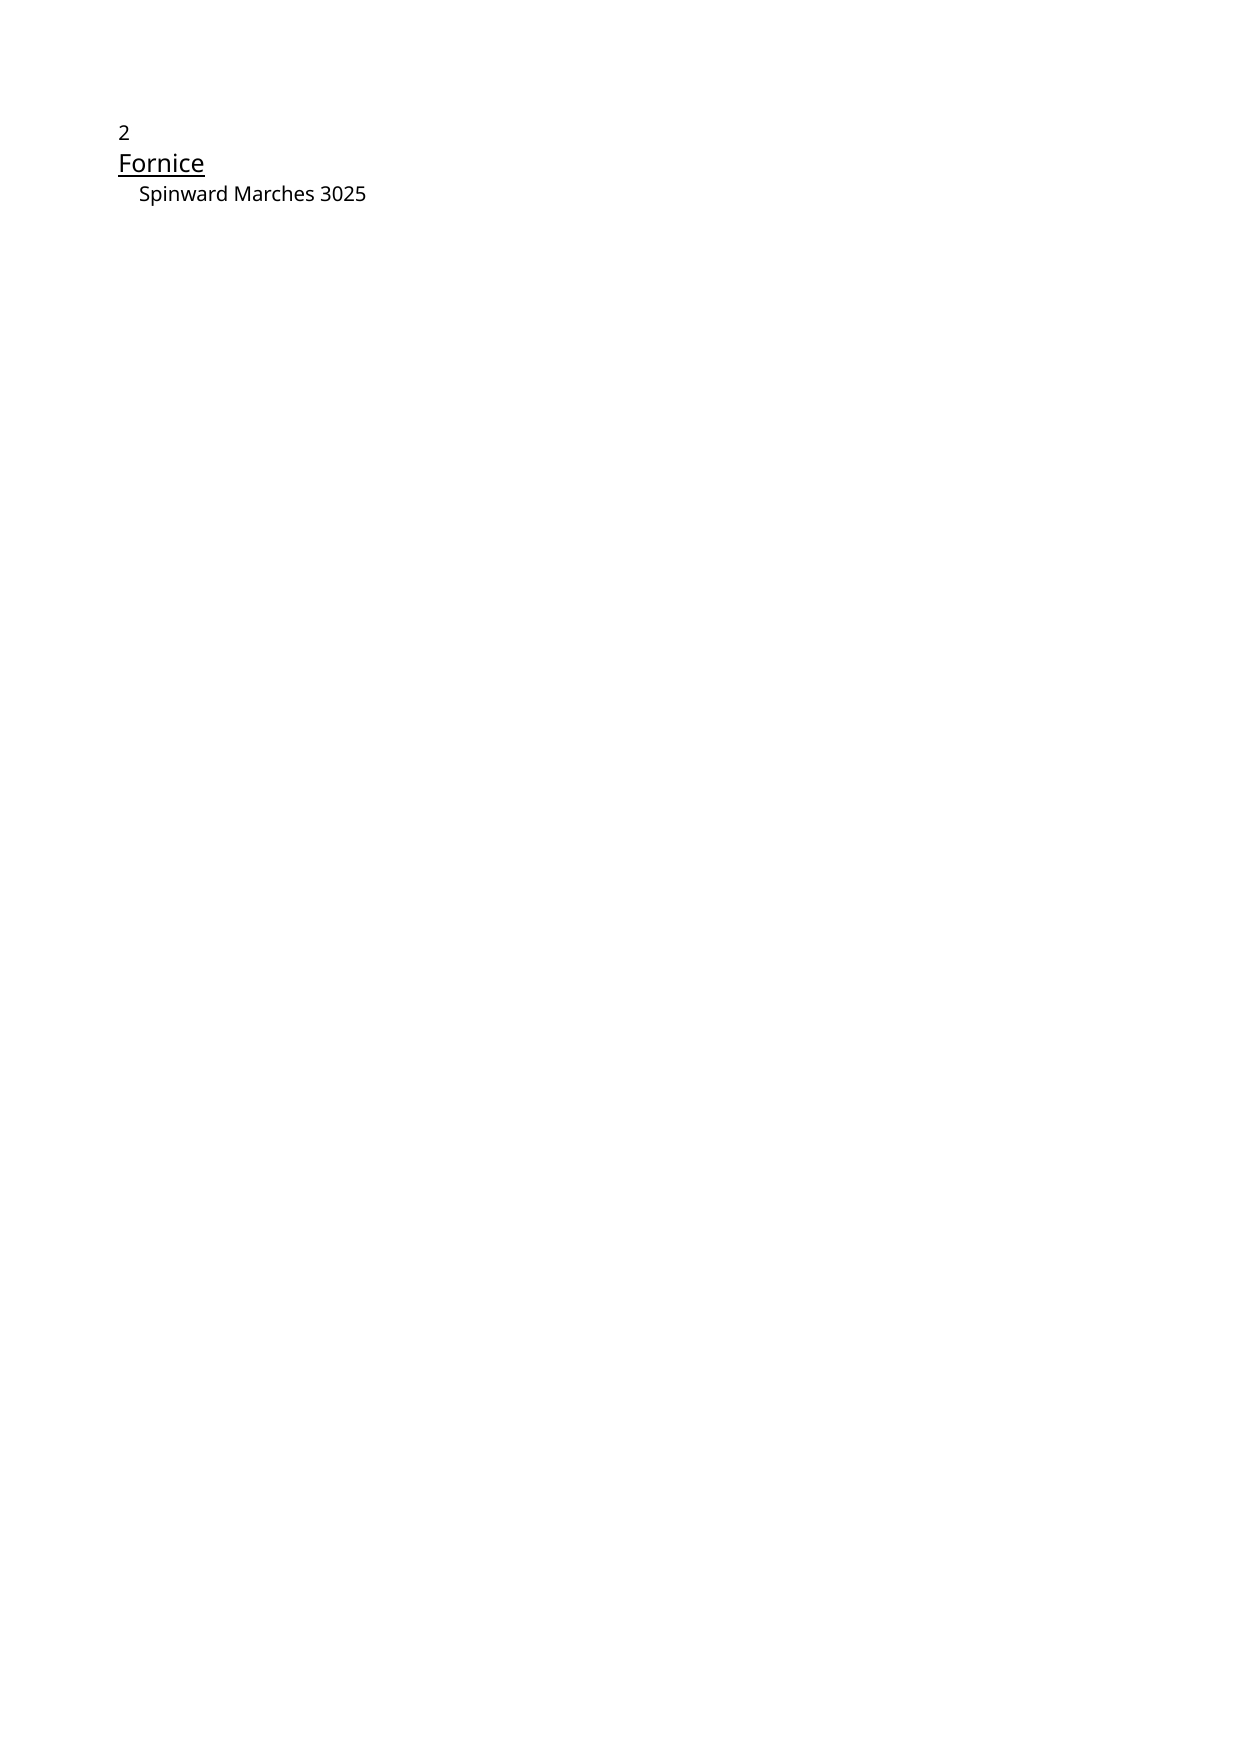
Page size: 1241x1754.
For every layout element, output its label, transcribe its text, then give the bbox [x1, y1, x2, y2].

text 2 [118, 118, 1122, 146]
text Spinward Marches 3025 [139, 180, 1122, 208]
text Fornice [118, 146, 1122, 180]
